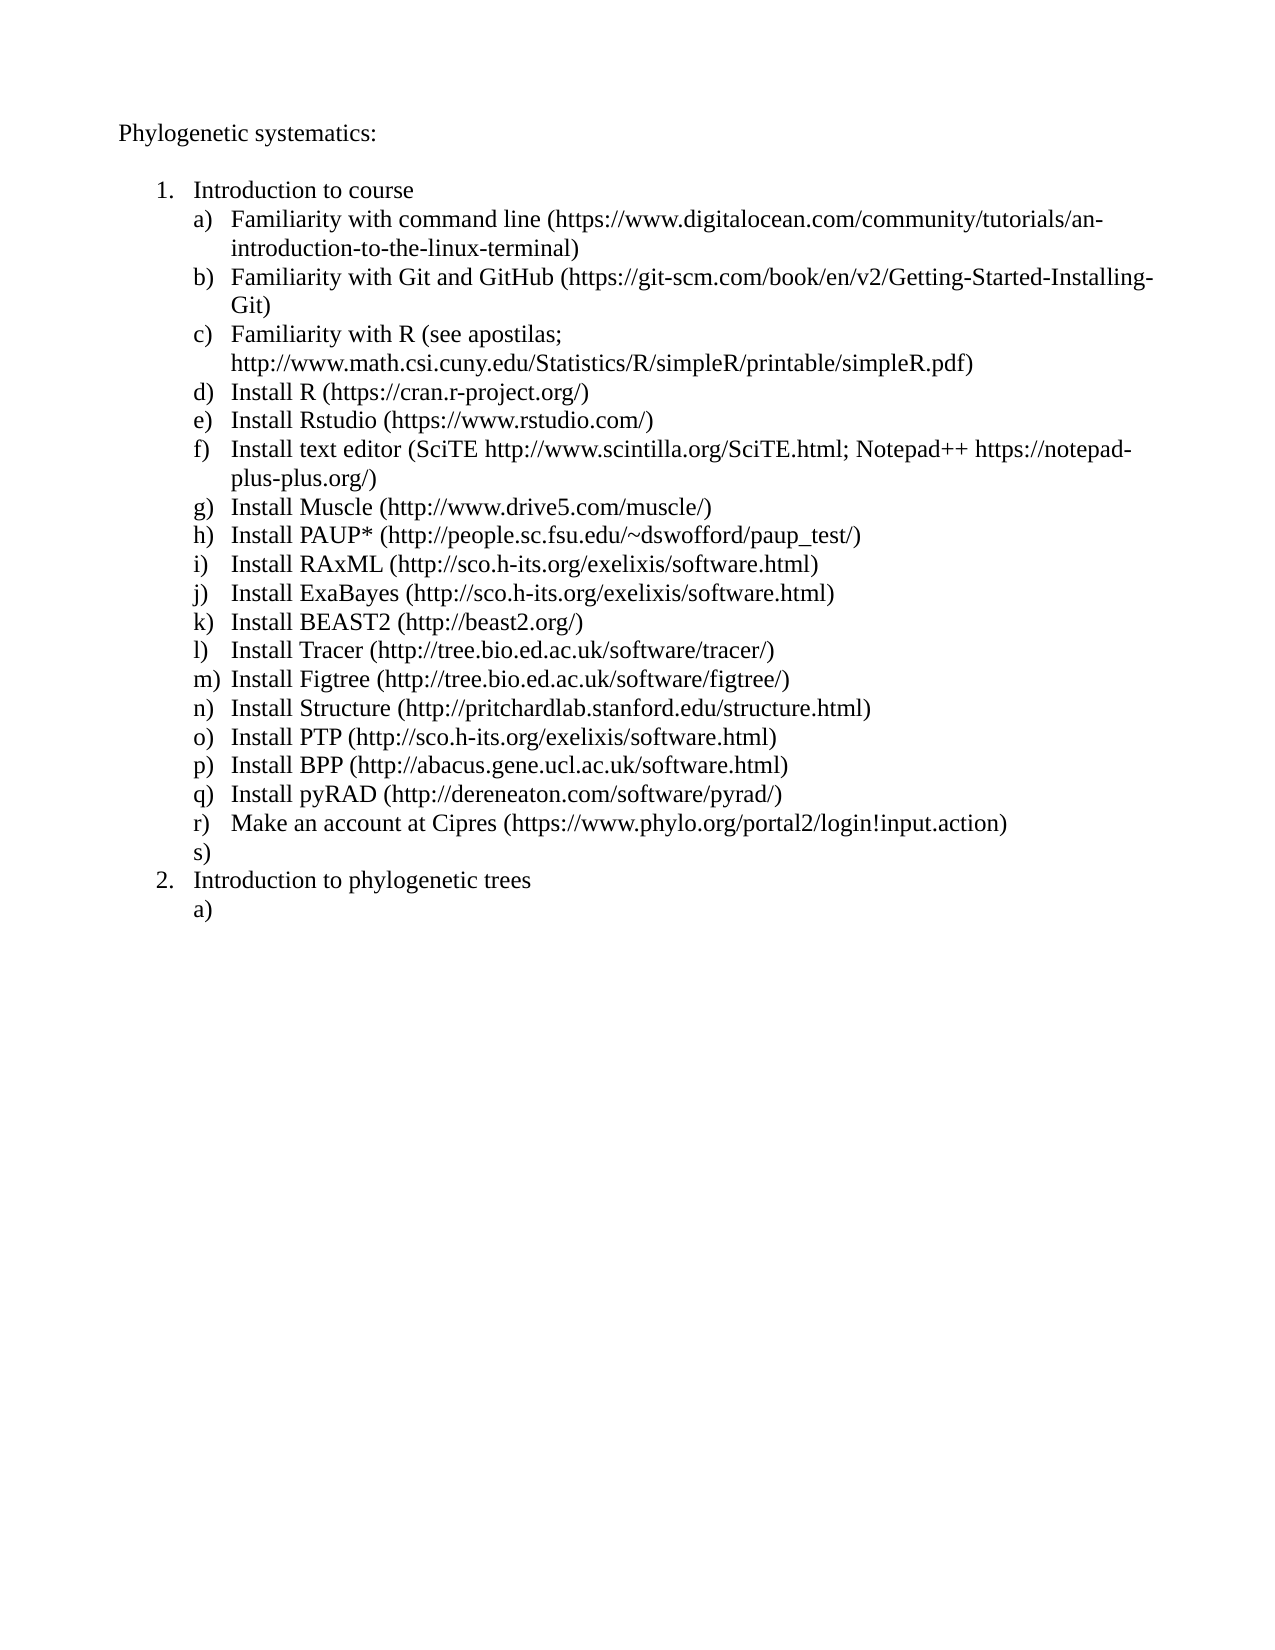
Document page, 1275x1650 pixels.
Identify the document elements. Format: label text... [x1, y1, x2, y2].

list Install R (https://cran.r-project.org/) [193, 377, 1157, 406]
text Phylogenetic systematics: [118, 118, 1157, 147]
list Make an account at Cipres (https://www.phylo.org/portal2/login!input.action) [193, 808, 1157, 837]
list Install RAxML (http://sco.h-its.org/exelixis/software.html) [193, 549, 1157, 578]
list Install Muscle (http://www.drive5.com/muscle/) [193, 492, 1157, 521]
list Familiarity with R (see apostilas; http://www.math.csi.cuny.edu/Statistics/R/simpleR/printable/simpleR.pdf) [193, 319, 1157, 377]
list Install Tracer (http://tree.bio.ed.ac.uk/software/tracer/) [193, 636, 1157, 664]
list Install Figtree (http://tree.bio.ed.ac.uk/software/figtree/) [193, 664, 1157, 693]
list Install pyRAD (http://dereneaton.com/software/pyrad/) [193, 779, 1157, 808]
list Install PAUP* (http://people.sc.fsu.edu/~dswofford/paup_test/) [193, 521, 1157, 549]
list Install ExaBayes (http://sco.h-its.org/exelixis/software.html) [193, 578, 1157, 607]
list Install PTP (http://sco.h-its.org/exelixis/software.html) [193, 722, 1157, 751]
list Familiarity with command line (https://www.digitalocean.com/community/tutorials/an-introduction-to-the-linux-terminal) [193, 204, 1157, 262]
list Familiarity with Git and GitHub (https://git-scm.com/book/en/v2/Getting-Started-Installing-Git) [193, 262, 1157, 319]
list Install BEAST2 (http://beast2.org/) [193, 607, 1157, 636]
list Install BPP (http://abacus.gene.ucl.ac.uk/software.html) [193, 751, 1157, 779]
list Introduction to course [156, 176, 1157, 204]
list Introduction to phylogenetic trees [156, 866, 1157, 894]
list Install Rstudio (https://www.rstudio.com/) [193, 406, 1157, 434]
list Install text editor (SciTE http://www.scintilla.org/SciTE.html; Notepad++ https://notepad-plus-plus.org/) [193, 434, 1157, 492]
list Install Structure (http://pritchardlab.stanford.edu/structure.html) [193, 693, 1157, 722]
